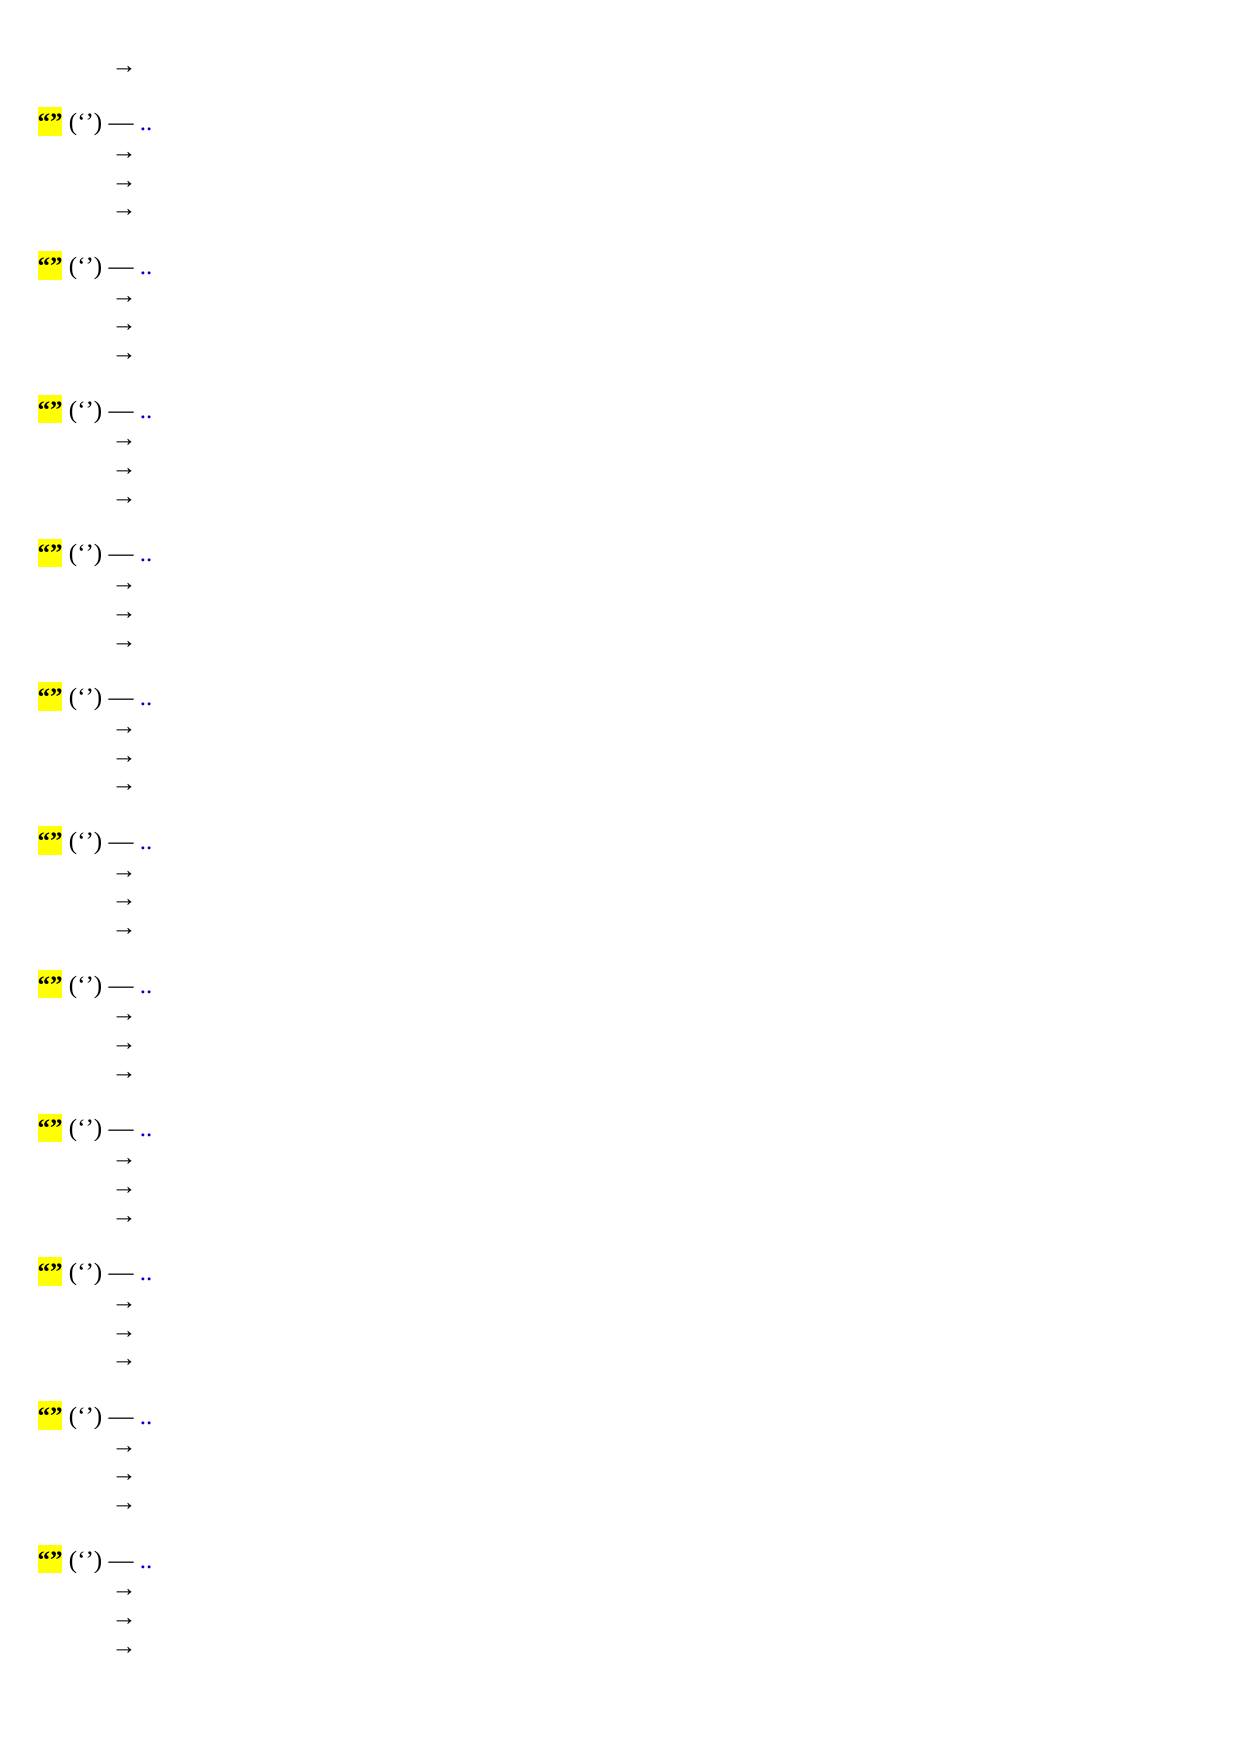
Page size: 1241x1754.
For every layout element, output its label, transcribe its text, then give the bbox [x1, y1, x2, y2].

text “” (‘’) — .. [37, 395, 1200, 423]
text → [37, 1343, 1200, 1372]
text → [37, 193, 1200, 222]
text “” (‘’) — .. [37, 826, 1200, 855]
text “” (‘’) — .. [37, 1401, 1200, 1430]
text → [37, 998, 1200, 1027]
text → [37, 50, 1200, 78]
text → [37, 711, 1200, 740]
text “” (‘’) — .. [37, 970, 1200, 998]
text “” (‘’) — .. [37, 538, 1200, 567]
text → [37, 1286, 1200, 1315]
text → [37, 280, 1200, 308]
text → [37, 1027, 1200, 1056]
text → [37, 883, 1200, 912]
text → [37, 337, 1200, 366]
text “” (‘’) — .. [37, 251, 1200, 280]
text → [37, 1315, 1200, 1343]
text → [37, 768, 1200, 797]
text → [37, 1056, 1200, 1085]
text → [37, 423, 1200, 452]
text → [37, 567, 1200, 596]
text → [37, 625, 1200, 653]
text → [37, 1573, 1200, 1602]
text → [37, 1142, 1200, 1171]
text → [37, 452, 1200, 481]
text “” (‘’) — .. [37, 682, 1200, 711]
text → [37, 912, 1200, 941]
text → [37, 481, 1200, 510]
text → [37, 136, 1200, 165]
text → [37, 855, 1200, 883]
text → [37, 1631, 1200, 1660]
text “” (‘’) — .. [37, 1545, 1200, 1573]
text → [37, 1171, 1200, 1200]
text → [37, 1430, 1200, 1458]
text → [37, 1487, 1200, 1516]
text → [37, 1200, 1200, 1228]
text “” (‘’) — .. [37, 107, 1200, 136]
text → [37, 1458, 1200, 1487]
text “” (‘’) — .. [37, 1257, 1200, 1286]
text “” (‘’) — .. [37, 1113, 1200, 1142]
text → [37, 308, 1200, 337]
text → [37, 1602, 1200, 1631]
text → [37, 596, 1200, 625]
text → [37, 165, 1200, 193]
text → [37, 740, 1200, 768]
